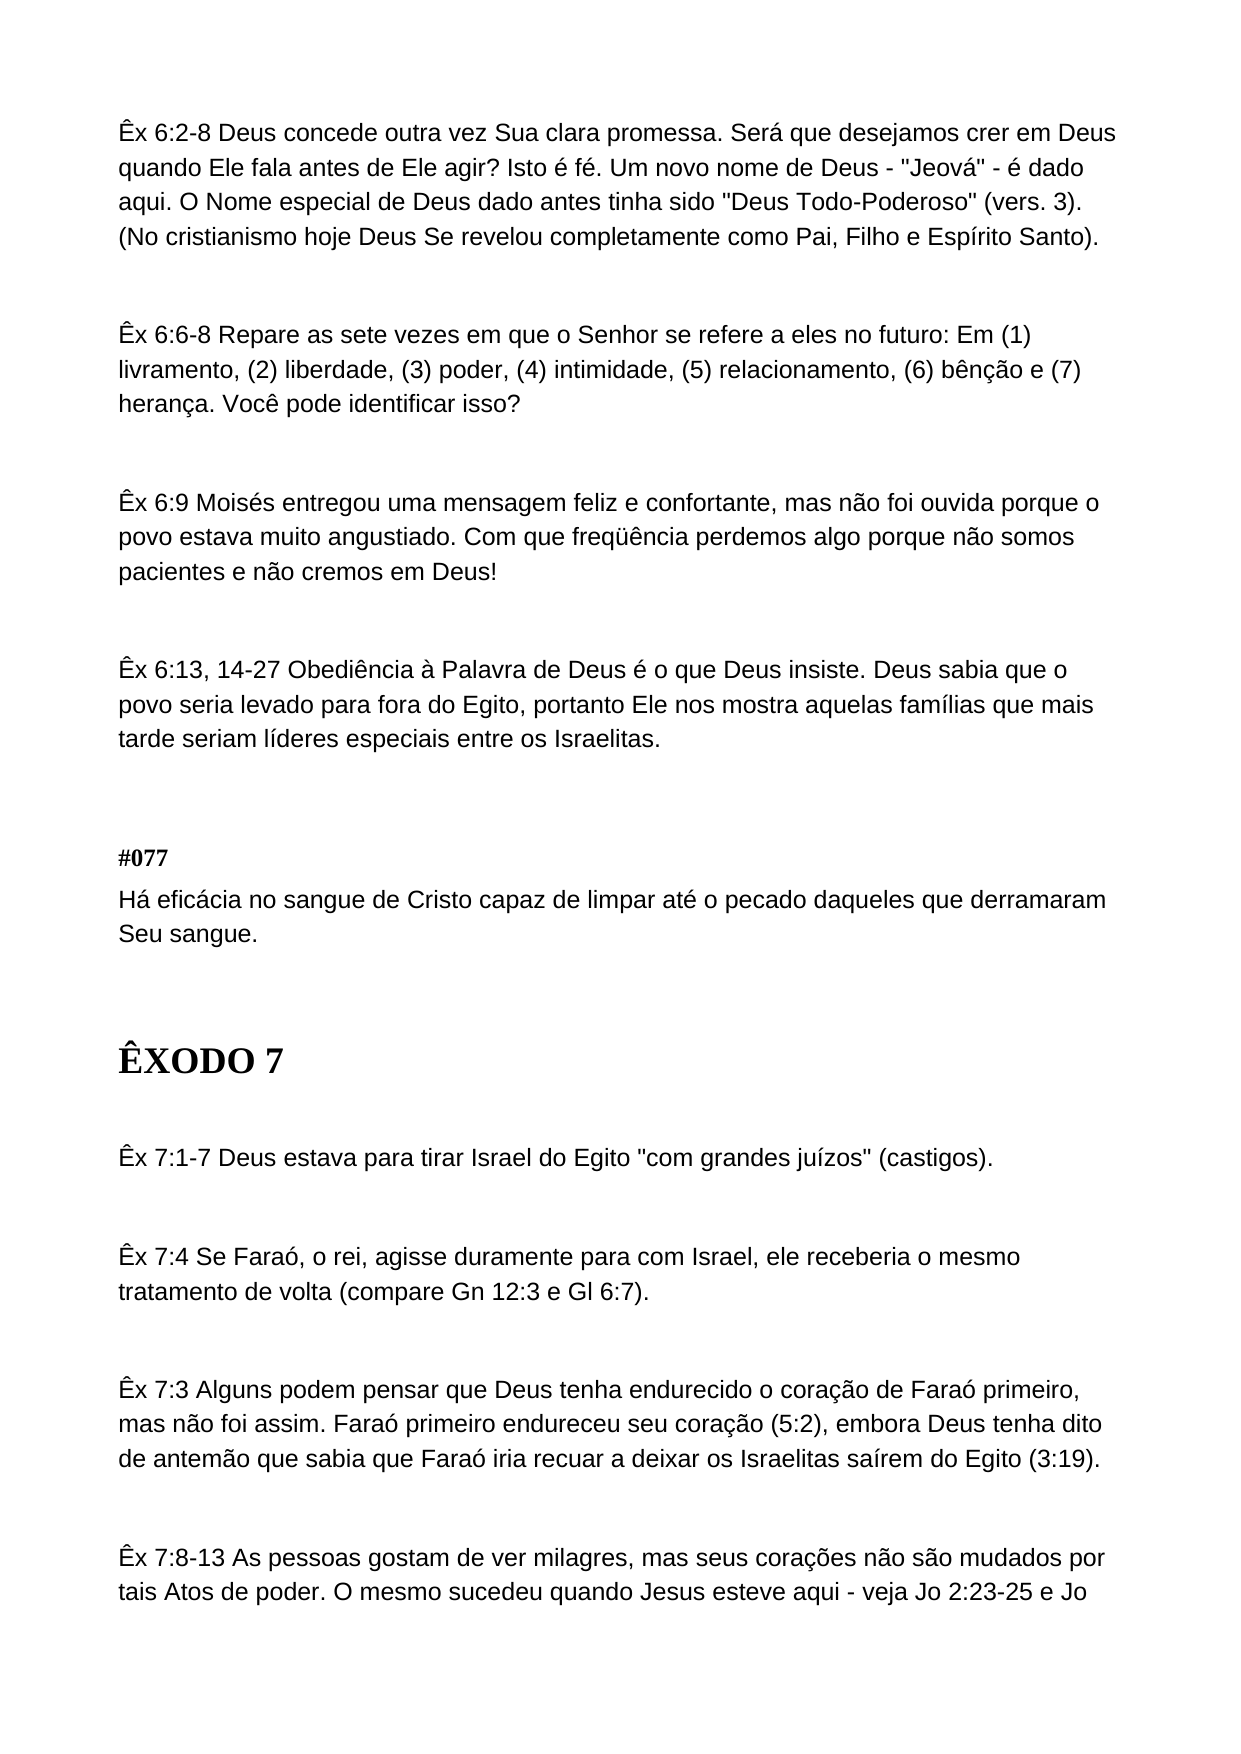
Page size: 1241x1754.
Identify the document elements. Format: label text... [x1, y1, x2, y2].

text Há eficácia no sangue de Cristo capaz de limpar até o pecado daqueles que derramaram Seu sangue. [118, 885, 1122, 948]
text Êx 6:13, 14-27 Obediência à Palavra de Deus é o que Deus insiste. Deus sabia que o povo seria levado para fora do Egito, portanto Ele nos mostra aquelas famílias que mais tarde seriam líderes especiais entre os Israelitas. [118, 655, 1122, 753]
subtitle ÊXODO 7 [118, 1038, 1122, 1082]
text Êx 6:9 Moisés entregou uma mensagem feliz e confortante, mas não foi ouvida porque o povo estava muito angustiado. Com que freqüência perdemos algo porque não somos pacientes e não cremos em Deus! [118, 488, 1122, 585]
subtitle #077 [118, 843, 1122, 872]
text Êx 6:6-8 Repare as sete vezes em que o Senhor se refere a eles no futuro: Em (1) livramento, (2) liberdade, (3) poder, (4) intimidade, (5) relacionamento, (6) bênção e (7) herança. Você pode identificar isso? [118, 320, 1122, 418]
text Êx 7:3 Alguns podem pensar que Deus tenha endurecido o coração de Faraó primeiro, mas não foi assim. Faraó primeiro endureceu seu coração (5:2), embora Deus tenha dito de antemão que sabia que Faraó iria recuar a deixar os Israelitas saírem do Egito (3:19). [118, 1375, 1122, 1473]
text Êx 7:4 Se Faraó, o rei, agisse duramente para com Israel, ele receberia o mesmo tratamento de volta (compare Gn 12:3 e Gl 6:7). [118, 1242, 1122, 1305]
text Êx 7:8-13 As pessoas gostam de ver milagres, mas seus corações não são mudados por tais Atos de poder. O mesmo sucedeu quando Jesus esteve aqui - veja Jo 2:23-25 e Jo [118, 1542, 1122, 1606]
text Êx 6:2-8 Deus concede outra vez Sua clara promessa. Será que desejamos crer em Deus quando Ele fala antes de Ele agir? Isto é fé. Um novo nome de Deus - "Jeová" - é dado aqui. O Nome especial de Deus dado antes tinha sido "Deus Todo-Poderoso" (vers. 3). (No cristianismo hoje Deus Se revelou completamente como Pai, Filho e Espírito Santo). [118, 118, 1122, 250]
text Êx 7:1-7 Deus estava para tirar Israel do Egito "com grandes juízos" (castigos). [118, 1143, 1122, 1172]
